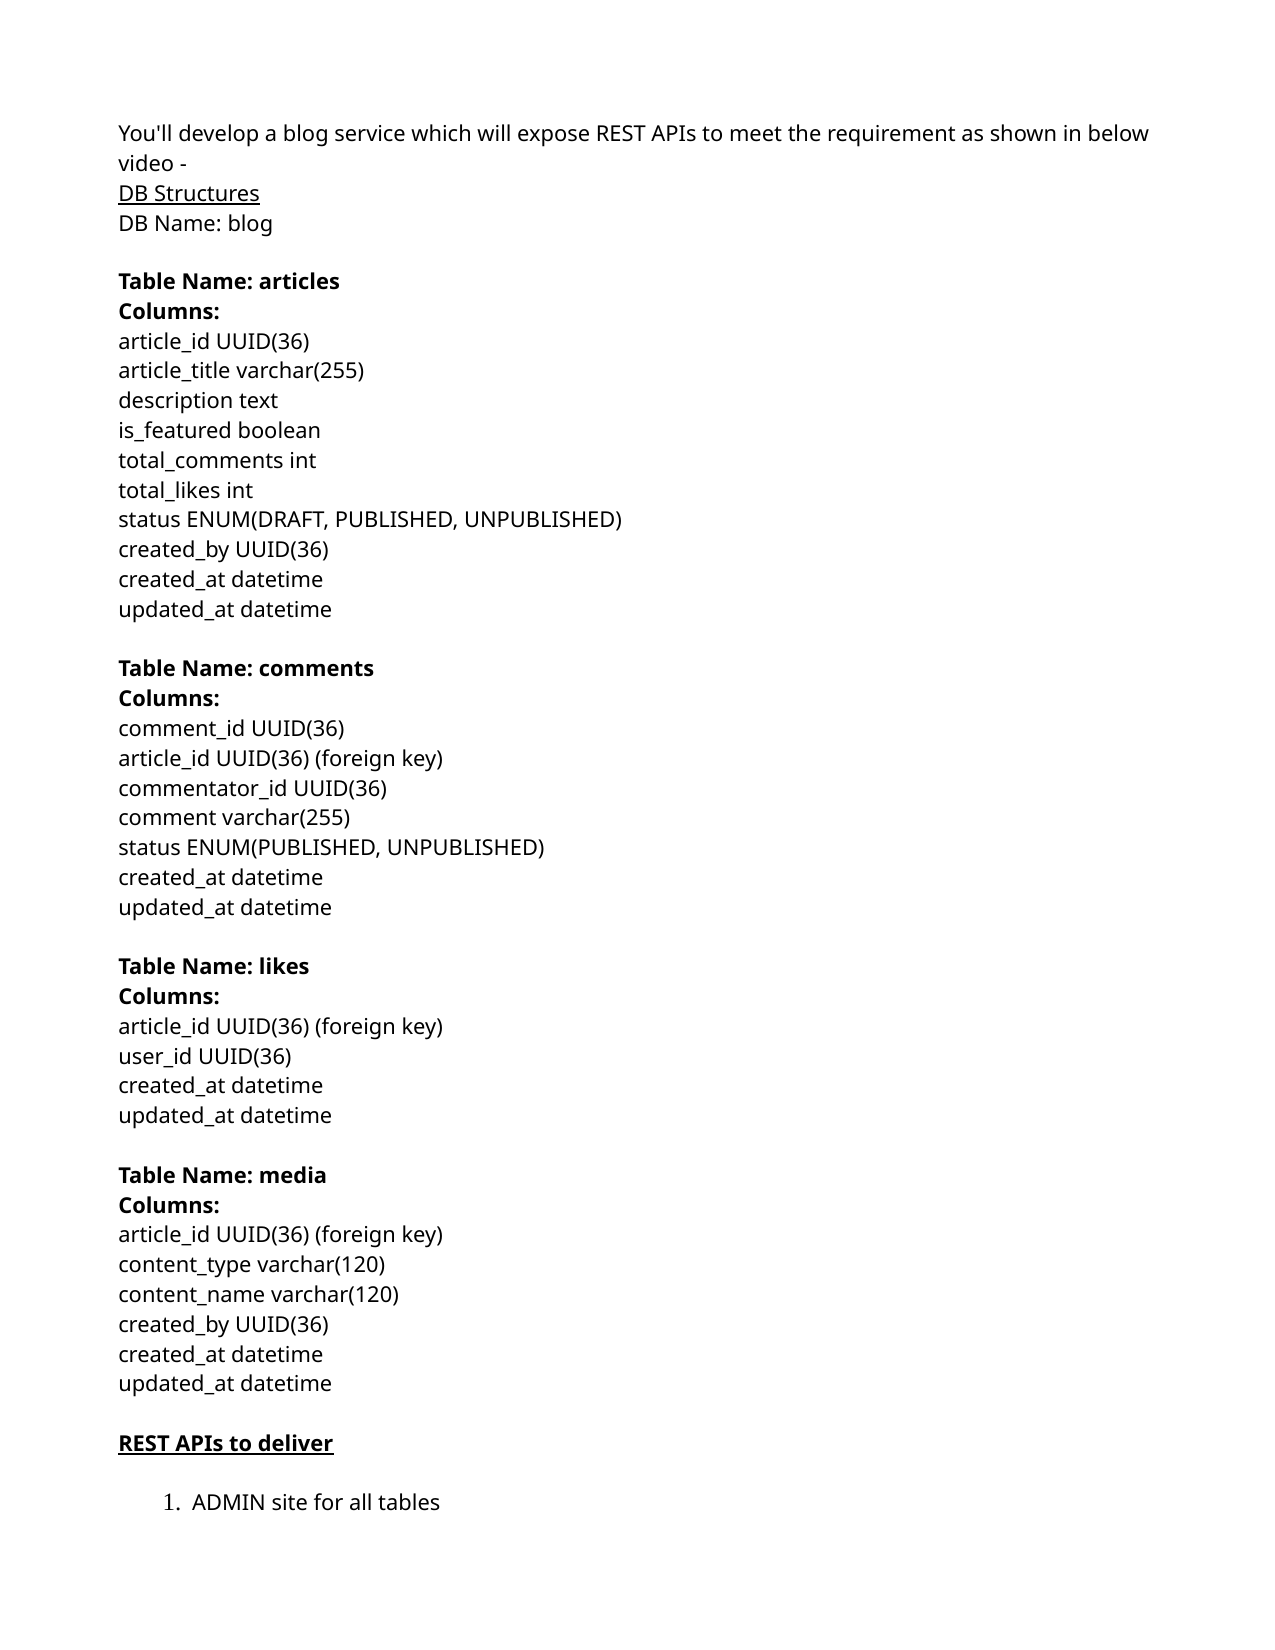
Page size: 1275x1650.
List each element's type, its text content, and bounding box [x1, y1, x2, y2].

text user_id UUID(36) [118, 1041, 1157, 1070]
text description text [118, 385, 1157, 415]
text article_id UUID(36) (foreign key) [118, 743, 1157, 772]
text created_at datetime [118, 862, 1157, 892]
text updated_at datetime [118, 892, 1157, 921]
list ADMIN site for all tables [162, 1487, 1157, 1517]
text content_name varchar(120) [118, 1279, 1157, 1309]
text article_id UUID(36) [118, 326, 1157, 355]
text comment_id UUID(36) [118, 713, 1157, 743]
text Table Name: media [118, 1160, 1157, 1189]
text created_by UUID(36) [118, 1309, 1157, 1338]
text created_at datetime [118, 564, 1157, 594]
text You'll develop a blog service which will expose REST APIs to meet the requirement as shown in below video - [118, 118, 1157, 178]
text DB Structures [118, 178, 1157, 207]
text commentator_id UUID(36) [118, 772, 1157, 802]
text article_title varchar(255) [118, 355, 1157, 385]
text article_id UUID(36) (foreign key) [118, 1011, 1157, 1041]
text Columns: [118, 981, 1157, 1011]
text DB Name: blog [118, 207, 1157, 237]
text created_at datetime [118, 1338, 1157, 1368]
text created_at datetime [118, 1070, 1157, 1100]
text Table Name: comments [118, 653, 1157, 683]
text content_type varchar(120) [118, 1249, 1157, 1279]
text Table Name: likes [118, 951, 1157, 981]
text created_by UUID(36) [118, 534, 1157, 564]
text Table Name: articles [118, 266, 1157, 296]
text updated_at datetime [118, 594, 1157, 623]
text Columns: [118, 683, 1157, 713]
text article_id UUID(36) (foreign key) [118, 1219, 1157, 1249]
text Columns: [118, 1189, 1157, 1219]
text total_comments int total_likes int [118, 445, 1157, 504]
text is_featured boolean [118, 415, 1157, 445]
text status ENUM(DRAFT, PUBLISHED, UNPUBLISHED) [118, 504, 1157, 534]
text updated_at datetime [118, 1368, 1157, 1398]
text REST APIs to deliver [118, 1428, 1157, 1458]
text updated_at datetime [118, 1100, 1157, 1130]
text status ENUM(PUBLISHED, UNPUBLISHED) [118, 832, 1157, 862]
text Columns: [118, 296, 1157, 326]
text comment varchar(255) [118, 802, 1157, 832]
